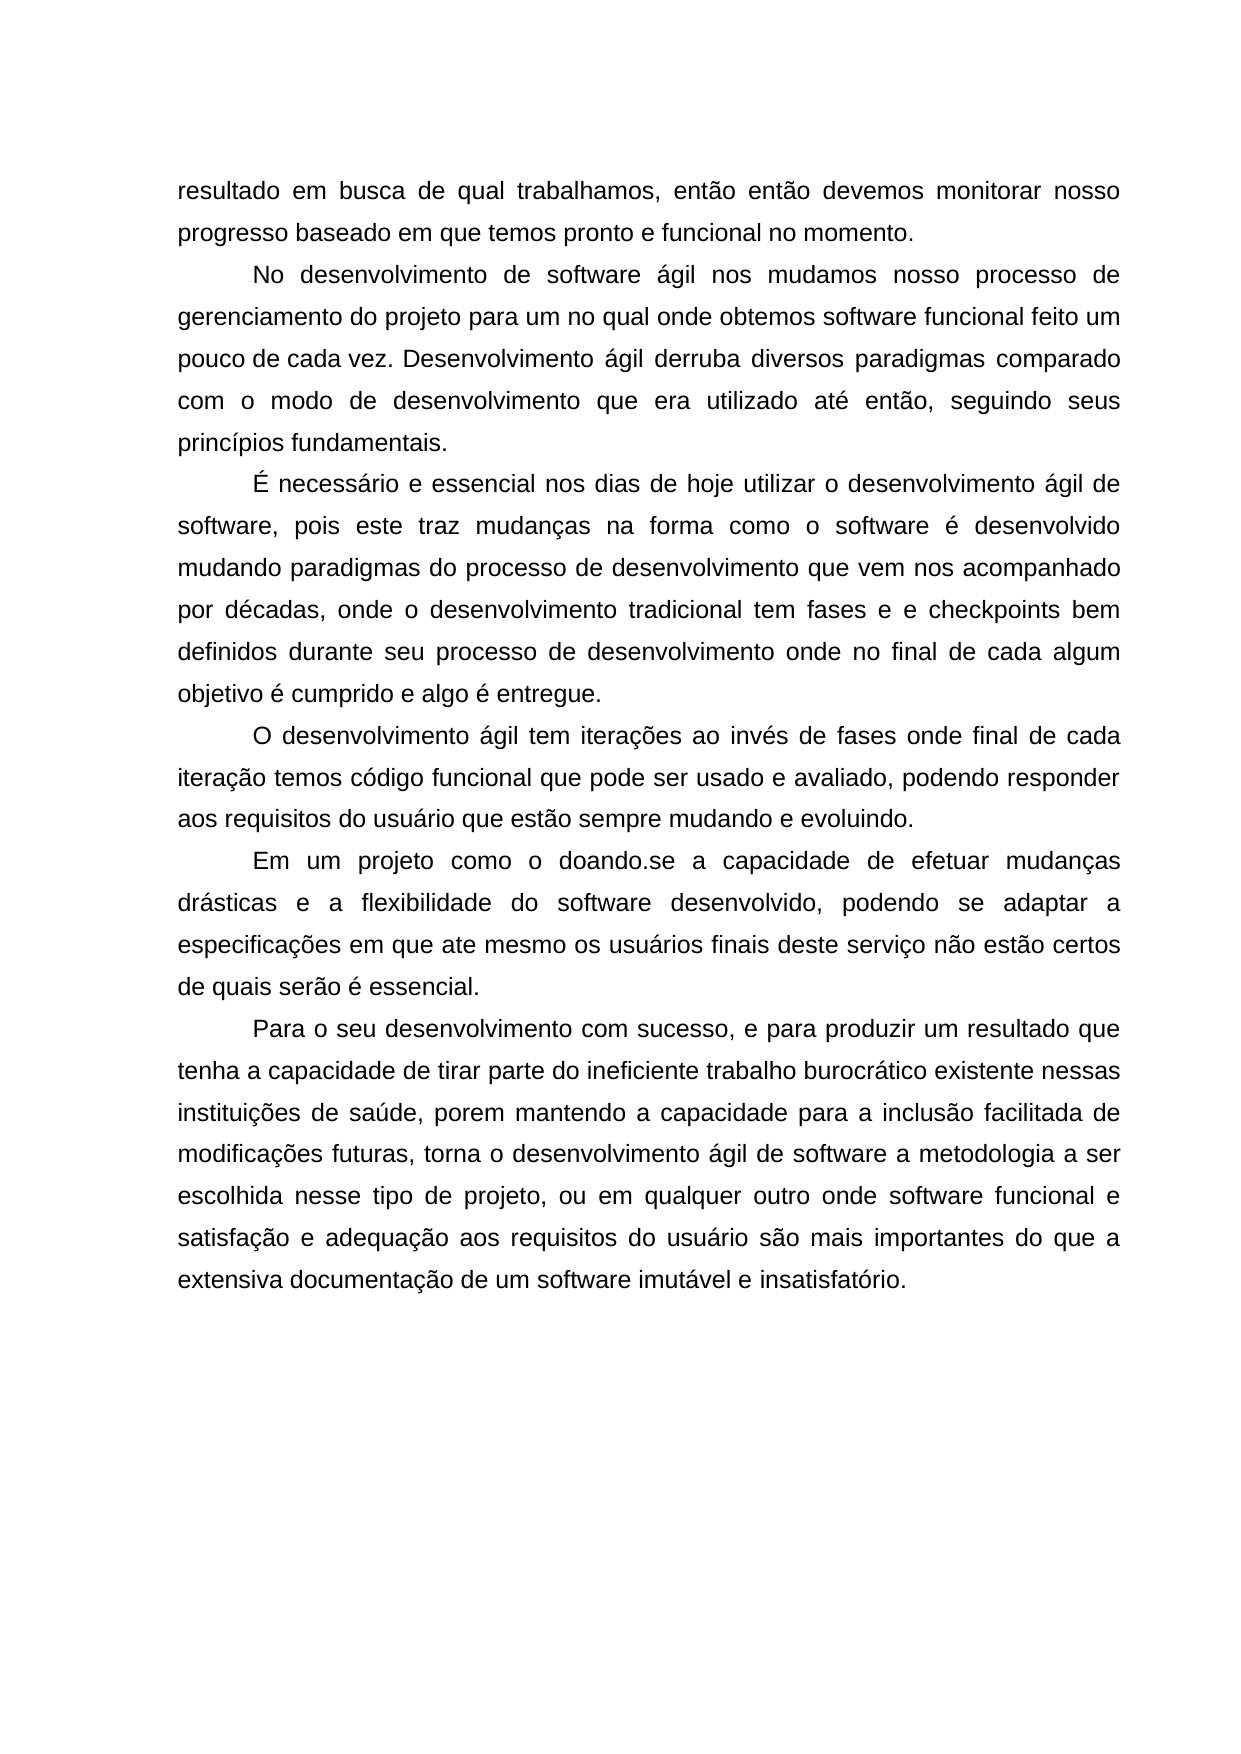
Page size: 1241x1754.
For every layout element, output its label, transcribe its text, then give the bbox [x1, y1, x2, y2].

text Em um projeto como o doando.se a capacidade de efetuar mudanças drásticas e a flexibilidade do software desenvolvido, podendo se adaptar a especificações em que ate mesmo os usuários finais deste serviço não estão certos de quais serão é essencial. [177, 847, 1122, 1001]
text resultado em busca de qual trabalhamos, então então devemos monitorar nosso progresso baseado em que temos pronto e funcional no momento. [177, 177, 1122, 247]
text O desenvolvimento ágil tem iterações ao invés de fases onde final de cada iteração temos código funcional que pode ser usado e avaliado, podendo responder aos requisitos do usuário que estão sempre mudando e evoluindo. [177, 722, 1122, 833]
text No desenvolvimento de software ágil nos mudamos nosso processo de gerenciamento do projeto para um no qual onde obtemos software funcional feito um pouco de cada vez. Desenvolvimento ágil derruba diversos paradigmas comparado com o modo de desenvolvimento que era utilizado até então, seguindo seus princípios fundamentais. [177, 261, 1122, 456]
text É necessário e essencial nos dias de hoje utilizar o desenvolvimento ágil de software, pois este traz mudanças na forma como o software é desenvolvido mudando paradigmas do processo de desenvolvimento que vem nos acompanhado por décadas, onde o desenvolvimento tradicional tem fases e e checkpoints bem definidos durante seu processo de desenvolvimento onde no final de cada algum objetivo é cumprido e algo é entregue. [177, 470, 1122, 708]
text Para o seu desenvolvimento com sucesso, e para produzir um resultado que tenha a capacidade de tirar parte do ineficiente trabalho burocrático existente nessas instituições de saúde, porem mantendo a capacidade para a inclusão facilitada de modificações futuras, torna o desenvolvimento ágil de software a metodologia a ser escolhida nesse tipo de projeto, ou em qualquer outro onde software funcional e satisfação e adequação aos requisitos do usuário são mais importantes do que a extensiva documentação de um software imutável e insatisfatório. [177, 1015, 1122, 1294]
